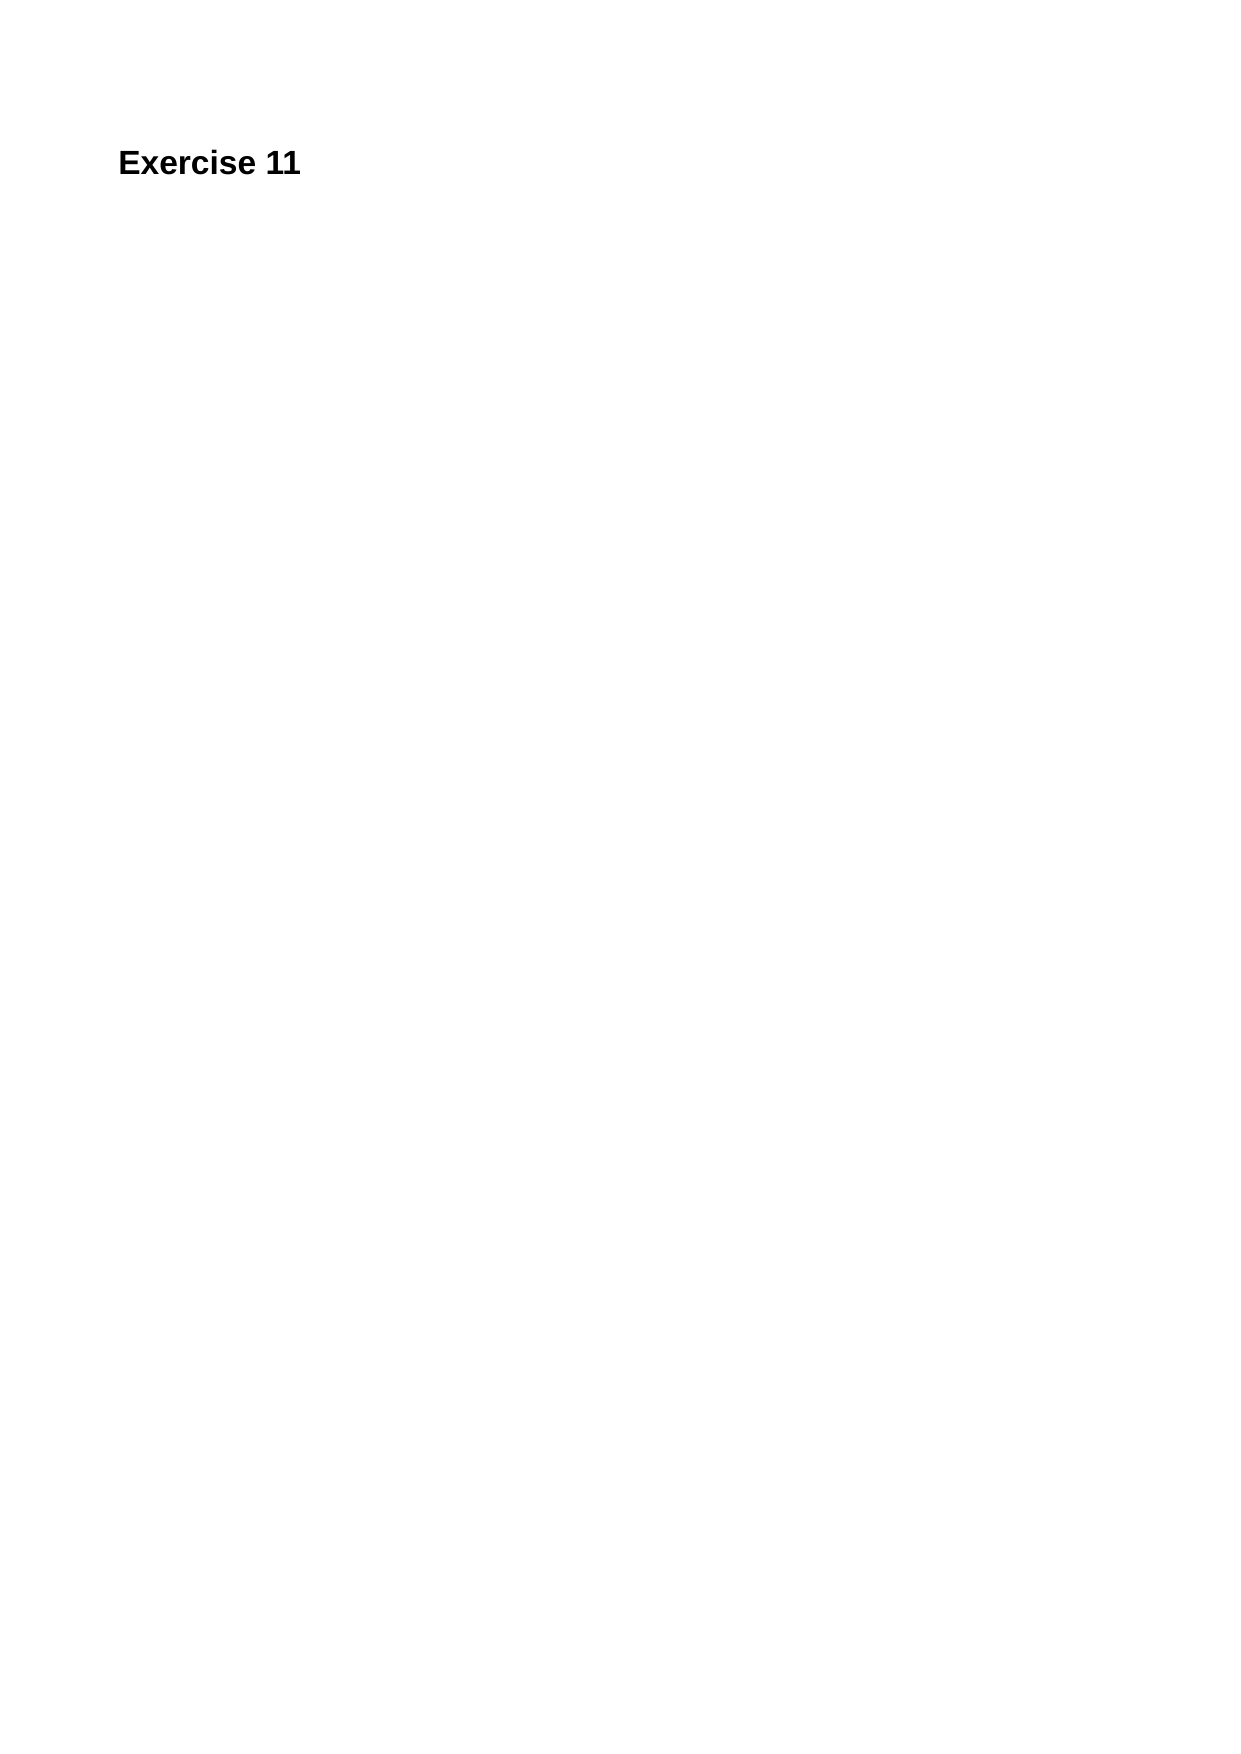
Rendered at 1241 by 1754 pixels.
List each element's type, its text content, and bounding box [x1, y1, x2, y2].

subtitle Exercise 11 [118, 143, 1122, 182]
